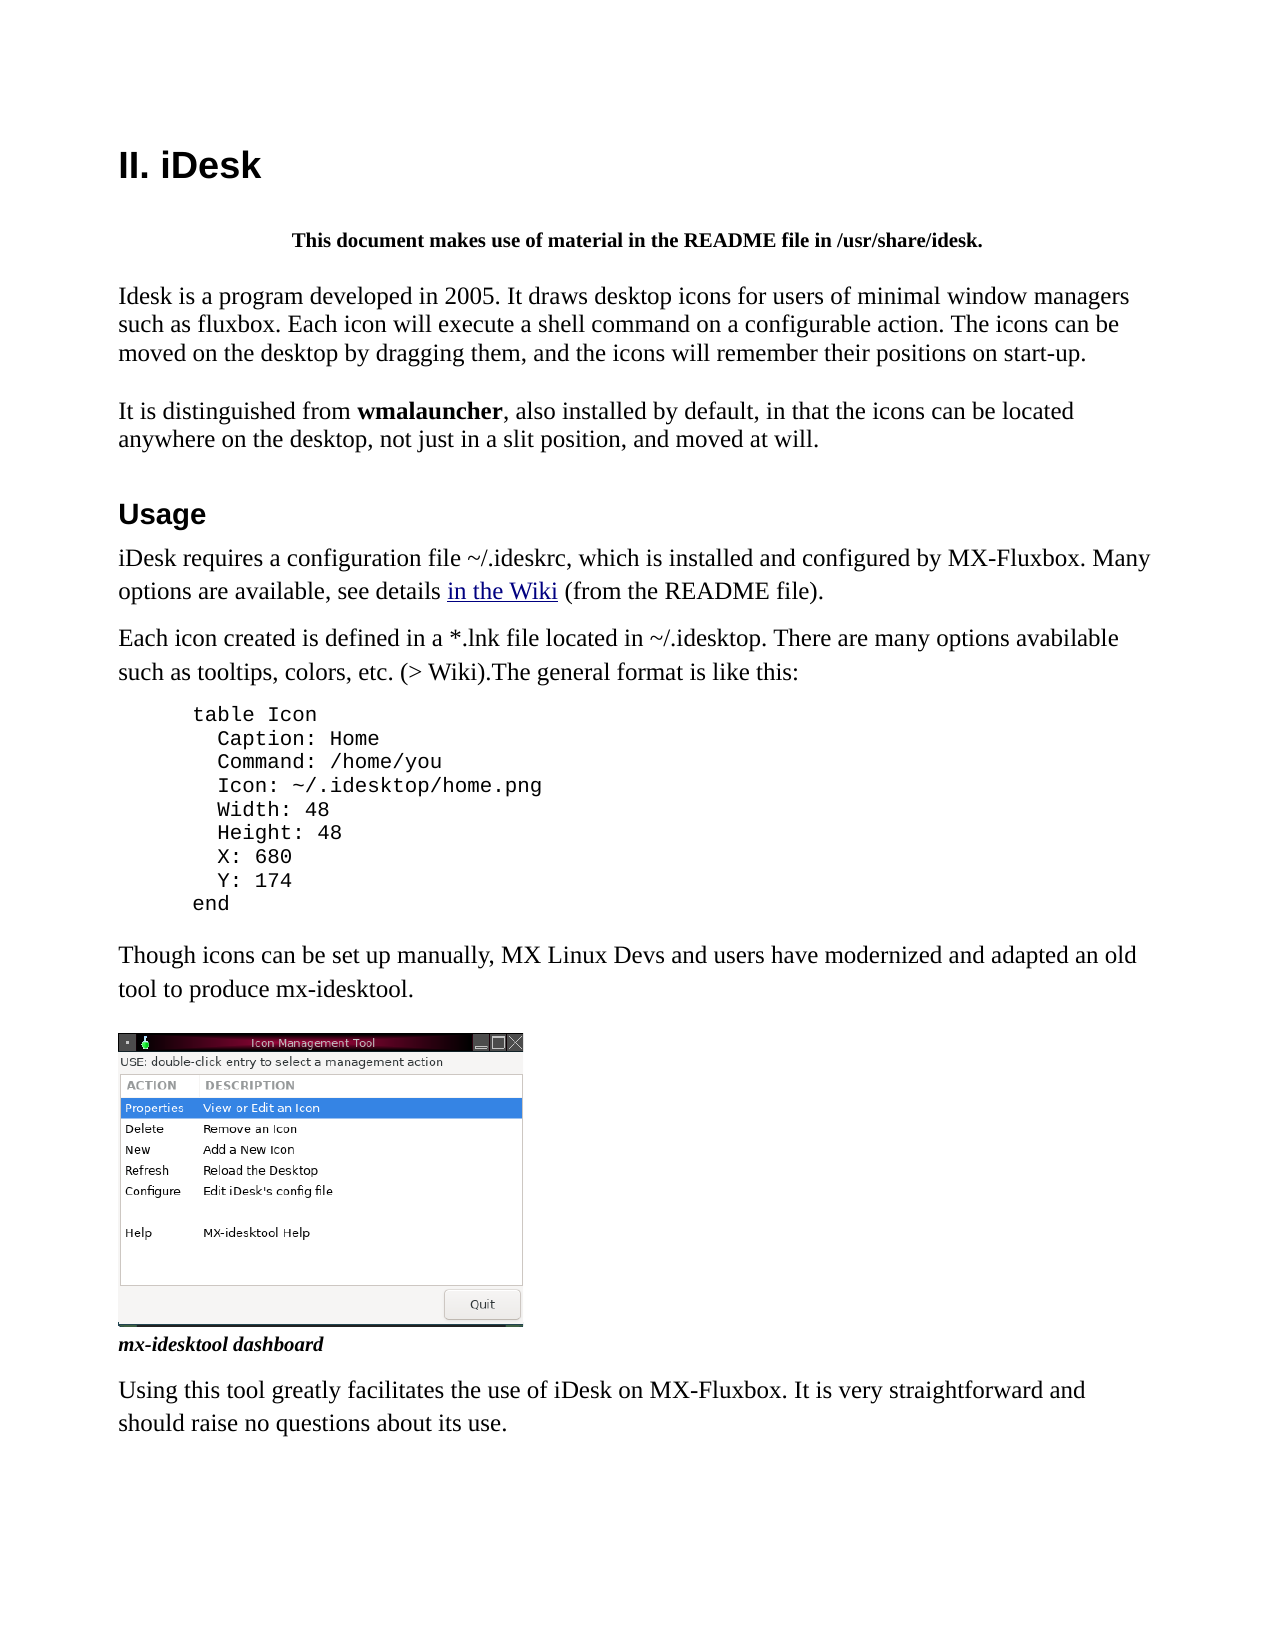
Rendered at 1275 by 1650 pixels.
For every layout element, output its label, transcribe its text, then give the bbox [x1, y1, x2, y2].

text X: 680 [192, 846, 1157, 870]
text Each icon created is defined in a *.lnk file located in ~/.idesktop. There are many options avabilable such as tooltips, colors, etc. (> Wiki).The general format is like this: [118, 623, 1157, 685]
text Y: 174 [192, 870, 1157, 893]
text Width: 48 [192, 799, 1157, 822]
text Height: 48 [192, 822, 1157, 846]
text iDesk requires a configuration file ~/.ideskrc, which is installed and configured by MX-Fluxbox. Many options are available, see details in the Wiki (from the README file). [118, 543, 1157, 605]
text end [192, 893, 1157, 917]
subtitle II. iDesk [118, 143, 1157, 187]
text Icon: ~/.idesktop/home.png [192, 775, 1157, 799]
text It is distinguished from wmalauncher, also installed by default, in that the icons can be located anywhere on the desktop, not just in a slit position, and moved at will. [118, 396, 1157, 453]
text table Icon [192, 704, 1157, 728]
picture [118, 1033, 524, 1327]
text Though icons can be set up manually, MX Linux Devs and users have modernized and adapted an old tool to produce mx-idesktool. [118, 941, 1157, 1002]
text Command: /home/you [192, 751, 1157, 775]
text This document makes use of material in the README file in /usr/share/idesk. [118, 228, 1157, 252]
text Using this tool greatly facilitates the use of iDesk on MX-Fluxbox. It is very straightforward and should raise no questions about its use. [118, 1375, 1157, 1436]
text Idesk is a program developed in 2005. It draws desktop icons for users of minimal window managers such as fluxbox. Each icon will execute a shell command on a configurable action. The icons can be moved on the desktop by dragging them, and the icons will remember their positions on start-up. [118, 281, 1157, 367]
text Caption: Home [192, 728, 1157, 751]
subtitle Usage [118, 497, 1157, 530]
text mx-idesktool dashboard [118, 1327, 523, 1356]
